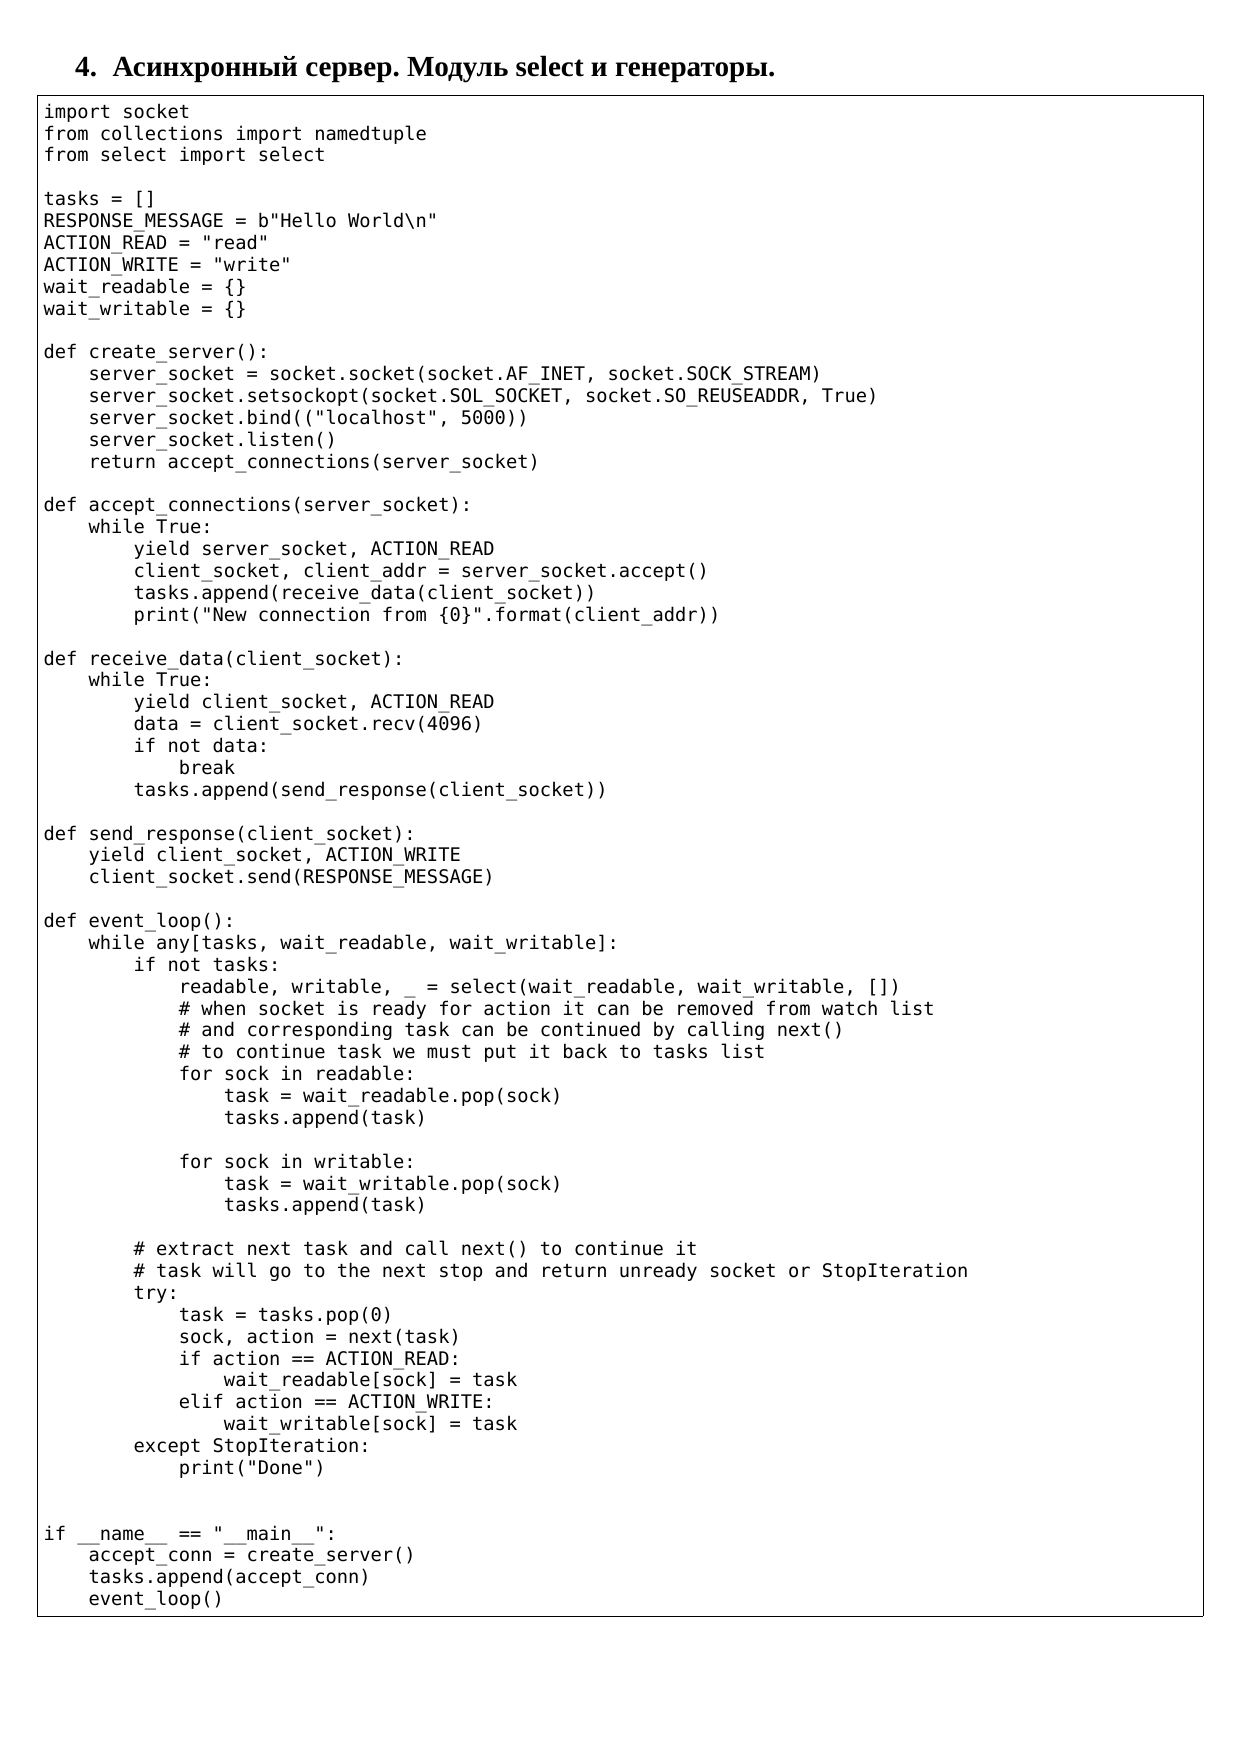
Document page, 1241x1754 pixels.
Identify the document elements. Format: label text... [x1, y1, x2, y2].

table_header import socket from collections import namedtuple from select import select tasks = [] RESPONSE_MESSAGE = b"Hello World\n" ACTION_READ = "read" ACTION_WRITE = "write" wait_readable = {} wait_writable = {} def create_server(): server_socket = socket.socket(socket.AF_INET, socket.SOCK_STREAM) server_socket.setsockopt(socket.SOL_SOCKET, socket.SO_REUSEADDR, True) server_socket.bind(("localhost", 5000)) server_socket.listen() return accept_connections(server_socket) def accept_connections(server_socket): while True: yield server_socket, ACTION_READ client_socket, client_addr = server_socket.accept() tasks.append(receive_data(client_socket)) print("New connection from {0}".format(client_addr)) def receive_data(client_socket): while True: yield client_socket, ACTION_READ data = client_socket.recv(4096) if not data: break tasks.append(send_response(client_socket)) def send_response(client_socket): yield client_socket, ACTION_WRITE client_socket.send(RESPONSE_MESSAGE) def event_loop(): while any[tasks, wait_readable, wait_writable]: if not tasks: readable, writable, _ = select(wait_readable, wait_writable, []) # when socket is ready for action it can be removed from watch list # and corresponding task can be continued by calling next() # to continue task we must put it back to tasks list for sock in readable: task = wait_readable.pop(sock) tasks.append(task) for sock in writable: task = wait_writable.pop(sock) tasks.append(task) # extract next task and call next() to continue it # task will go to the next stop and return unready socket or StopIteration try: task = tasks.pop(0) sock, action = next(task) if action == ACTION_READ: wait_readable[sock] = task elif action == ACTION_WRITE: wait_writable[sock] = task except StopIteration: print("Done") if __name__ == "__main__": accept_conn = create_server() tasks.append(accept_conn) event_loop() [38, 96, 1203, 1616]
list Асинхронный сервер. Модуль select и генераторы. [75, 49, 1203, 83]
